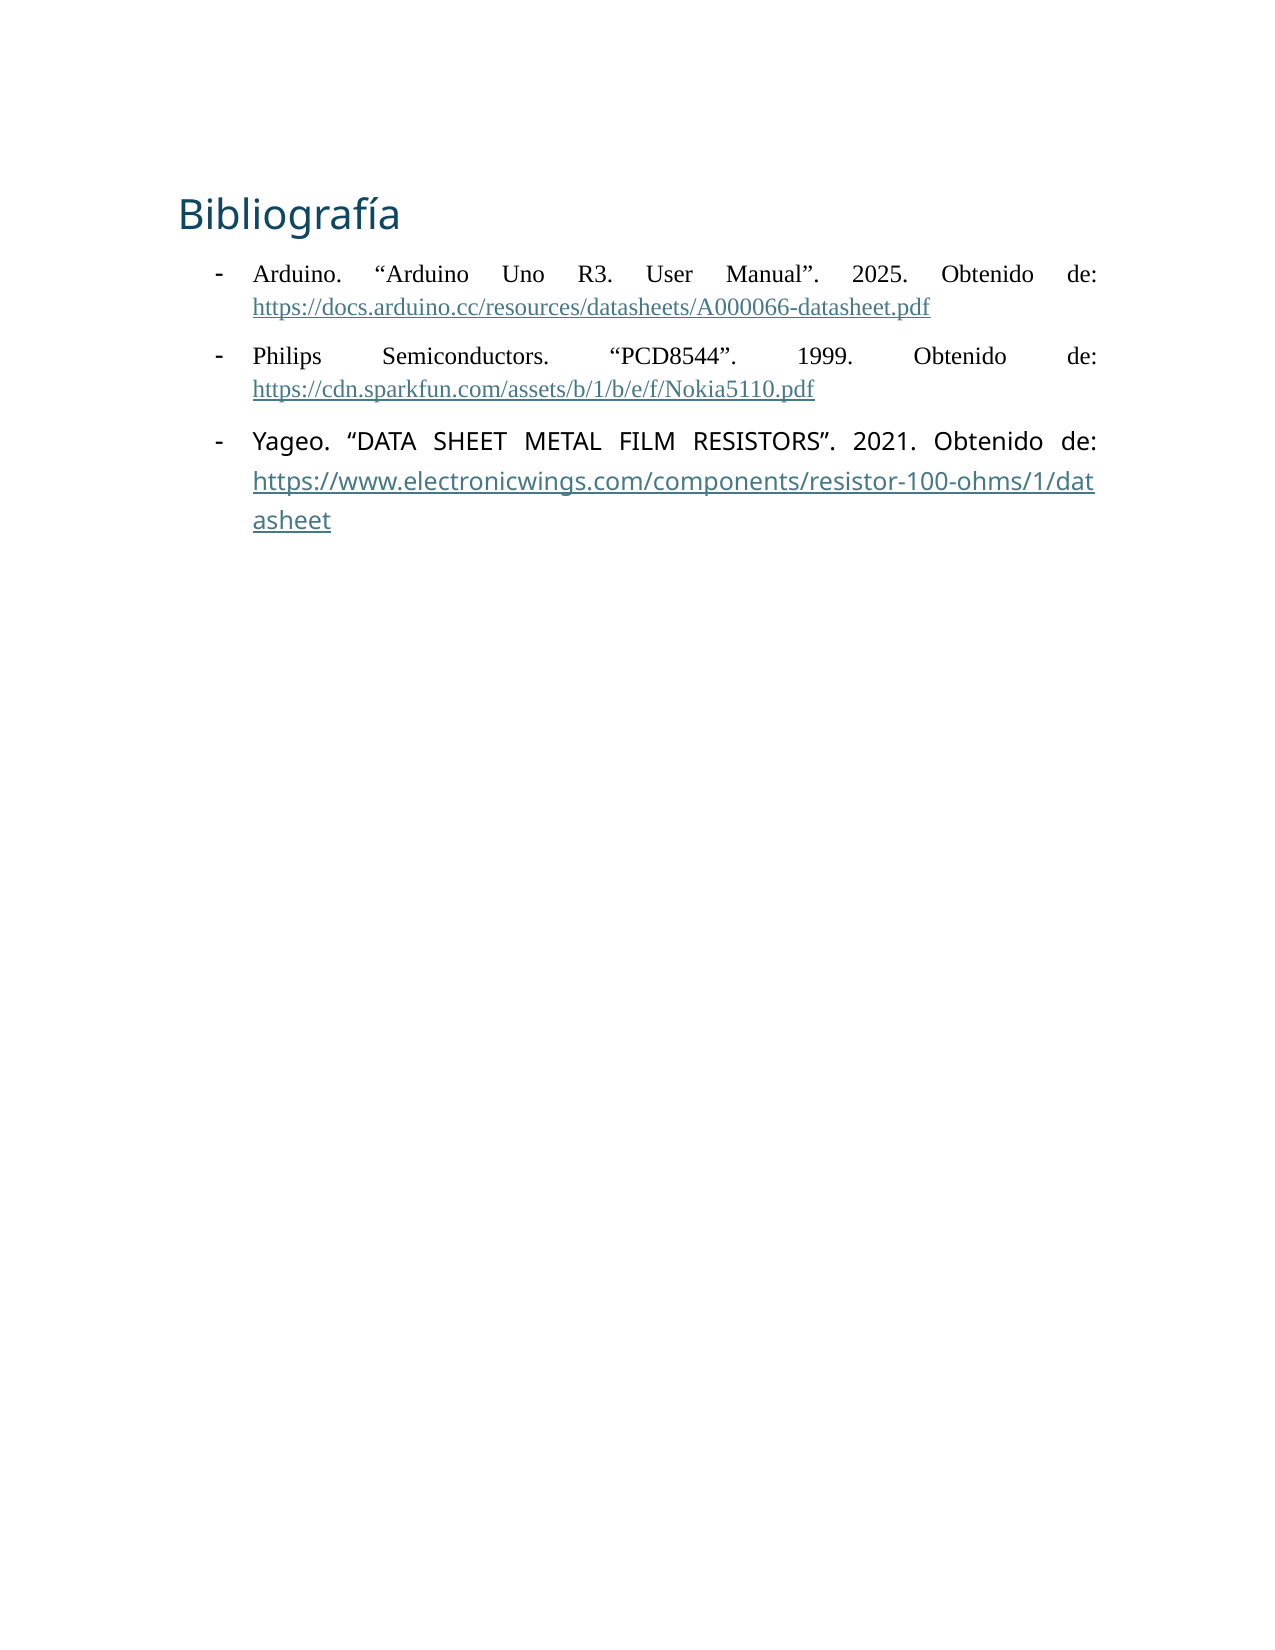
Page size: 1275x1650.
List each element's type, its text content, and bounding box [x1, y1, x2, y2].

list Philips Semiconductors. “PCD8544”. 1999. Obtenido de: https://cdn.sparkfun.com/assets/b/1/b/e/f/Nokia5110.pdf [215, 341, 1098, 403]
subtitle Bibliografía [177, 185, 1098, 242]
list Yageo. “DATA SHEET METAL FILM RESISTORS”. 2021. Obtenido de: https://www.electronicwings.com/components/resistor-100-ohms/1/datasheet [215, 424, 1098, 536]
list Arduino. “Arduino Uno R3. User Manual”. 2025. Obtenido de: https://docs.arduino.cc/resources/datasheets/A000066-datasheet.pdf [215, 259, 1098, 320]
